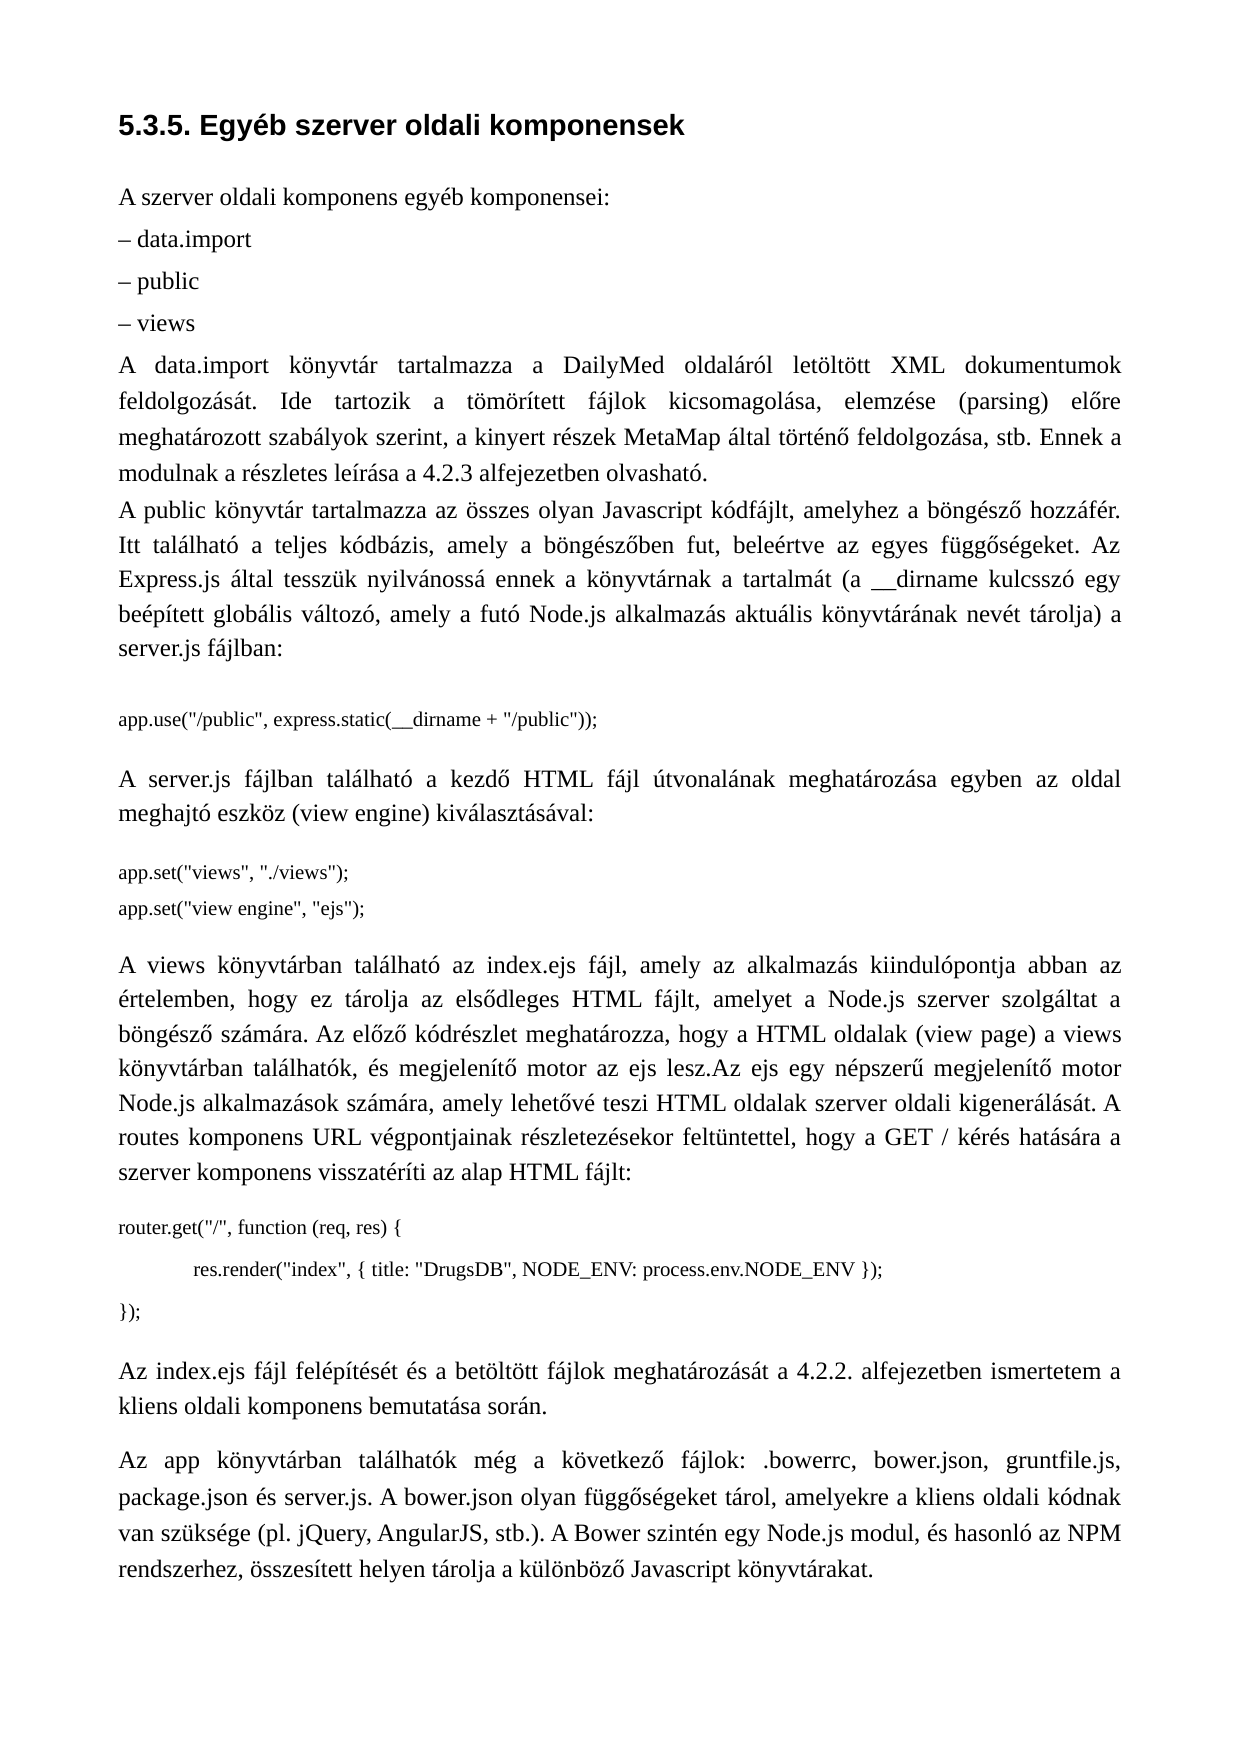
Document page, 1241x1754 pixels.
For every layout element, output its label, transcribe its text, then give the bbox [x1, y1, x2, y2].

title A public könyvtár tartalmazza az összes olyan Javascript kódfájlt, amelyhez a böngésző hozzáfér. Itt található a teljes kódbázis, amely a böngészőben fut, beleértve az egyes függőségeket. Az Express.js által tesszük nyilvánossá ennek a könyvtárnak a tartalmát (a __dirname kulcsszó egy beépített globális változó, amely a futó Node.js alkalmazás aktuális könyvtárának nevét tárolja) a server.js fájlban: [118, 495, 1122, 662]
text app.set("view engine", "ejs"); [118, 899, 1122, 920]
text }); [118, 1290, 1122, 1326]
text Az app könyvtárban találhatók még a következő fájlok: .bowerrc, bower.json, gruntfile.js, package.json és server.js. A bower.json olyan függőségeket tárol, amelyekre a kliens oldali kódnak van szüksége (pl. jQuery, AngularJS, stb.). A Bower szintén egy Node.js modul, és hasonló az NPM rendszerhez, összesített helyen tárolja a különböző Javascript könyvtárakat. [118, 1440, 1122, 1584]
text A szerver oldali komponens egyéb komponensei: [118, 177, 1122, 213]
text – views [118, 303, 1122, 339]
text – data.import [118, 219, 1122, 255]
title Az index.ejs fájl felépítését és a betöltött fájlok meghatározását a 4.2.2. alfejezetben ismertetem a kliens oldali komponens bemutatása során. [118, 1356, 1122, 1419]
text res.render("index", { title: "DrugsDB", NODE_ENV: process.env.NODE_ENV }); [118, 1248, 1122, 1284]
title A server.js fájlban található a kezdő HTML fájl útvonalának meghatározása egyben az oldal meghajtó eszköz (view engine) kiválasztásával: [118, 764, 1122, 827]
text – public [118, 261, 1122, 297]
text router.get("/", function (req, res) { [118, 1206, 1122, 1242]
text app.set("views", "./views"); [118, 863, 1122, 884]
text app.use("/public", express.static(__dirname + "/public")); [118, 698, 1122, 734]
subtitle Egyéb szerver oldali komponensek [118, 118, 1122, 139]
text A data.import könyvtár tartalmazza a DailyMed oldaláról letöltött XML dokumentumok feldolgozását. Ide tartozik a tömörített fájlok kicsomagolása, elemzése (parsing) előre meghatározott szabályok szerint, a kinyert részek MetaMap által történő feldolgozása, stb. Ennek a modulnak a részletes leírása a 4.2.3 alfejezetben olvasható. [118, 345, 1122, 489]
title A views könyvtárban található az index.ejs fájl, amely az alkalmazás kiindulópontja abban az értelemben, hogy ez tárolja az elsődleges HTML fájlt, amelyet a Node.js szerver szolgáltat a böngésző számára. Az előző kódrészlet meghatározza, hogy a HTML oldalak (view page) a views könyvtárban találhatók, és megjelenítő motor az ejs lesz.Az ejs egy népszerű megjelenítő motor Node.js alkalmazások számára, amely lehetővé teszi HTML oldalak szerver oldali kigenerálását. A routes komponens URL végpontjainak részletezésekor feltüntettel, hogy a GET / kérés hatására a szerver komponens visszatéríti az alap HTML fájlt: [118, 950, 1122, 1185]
